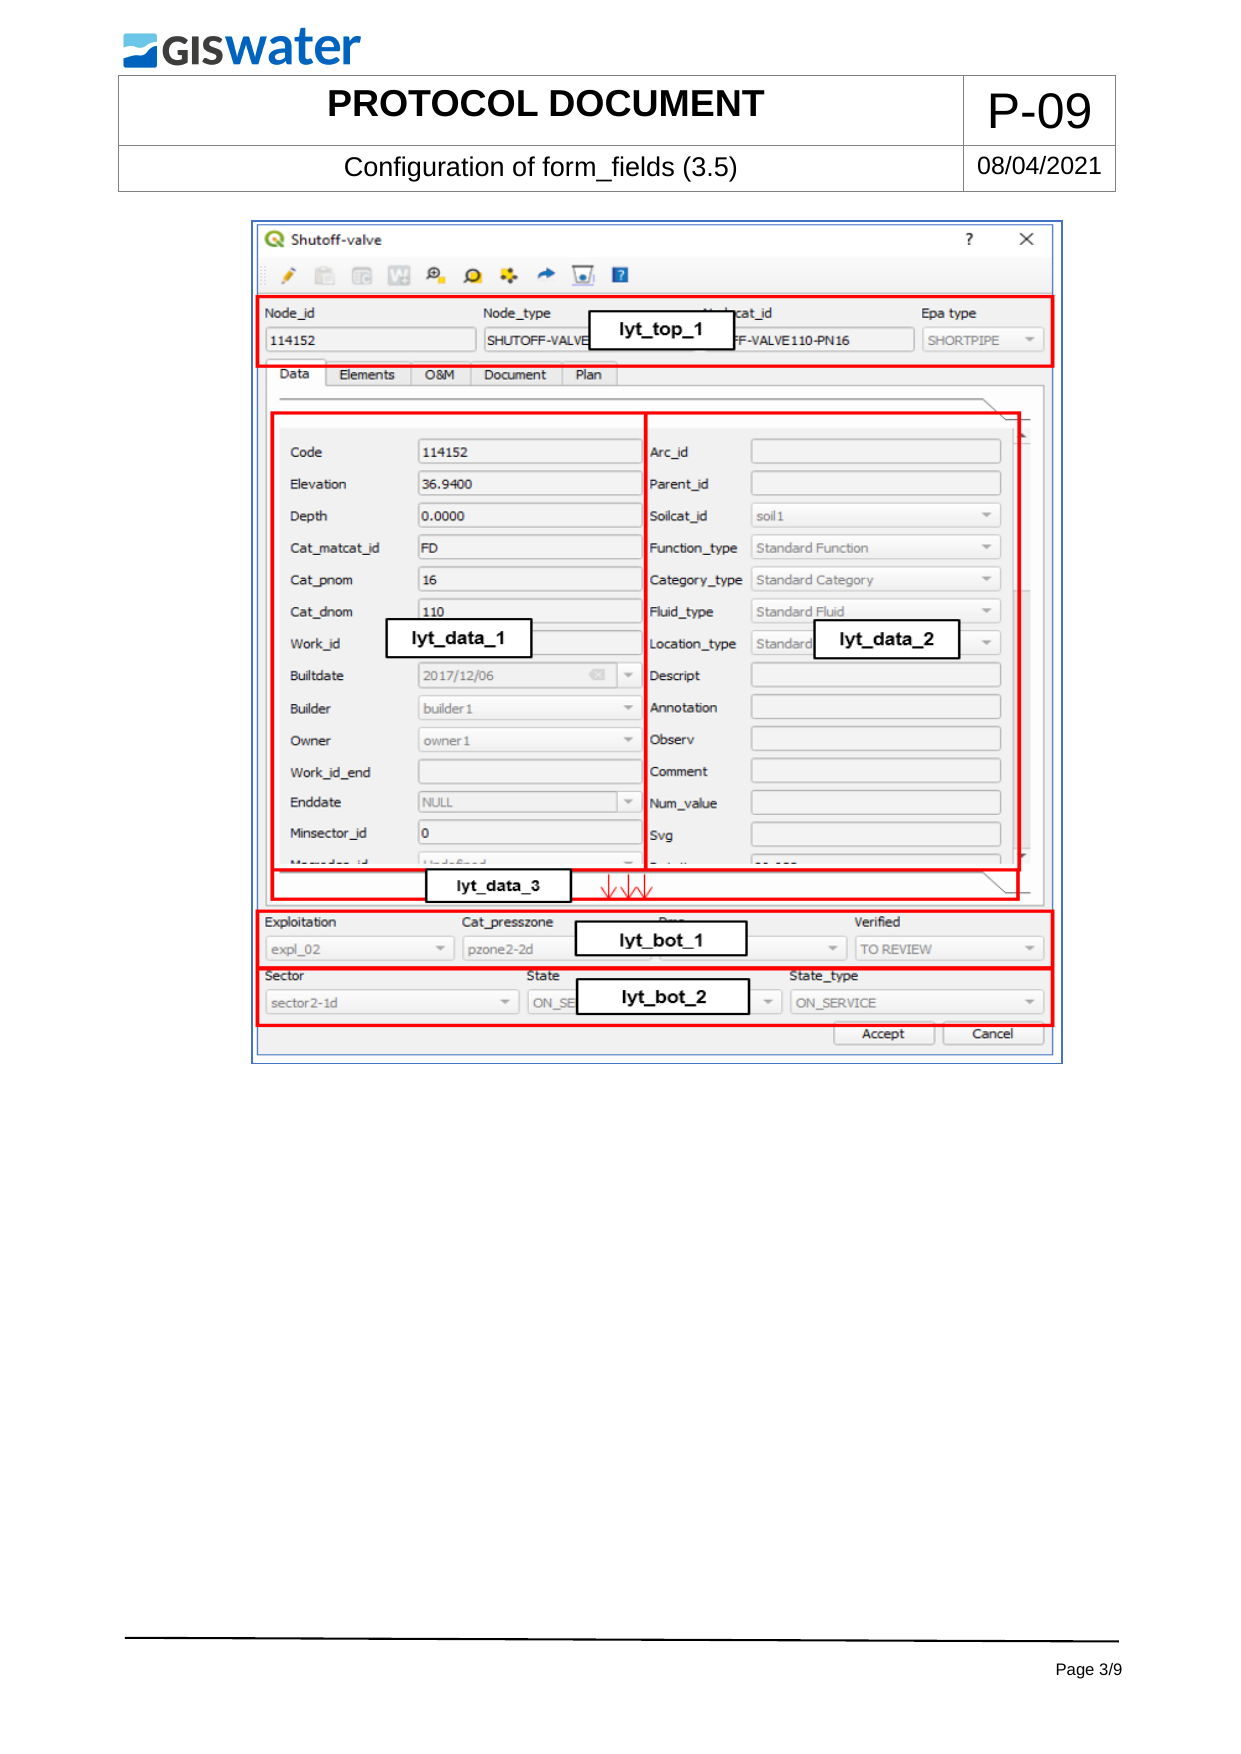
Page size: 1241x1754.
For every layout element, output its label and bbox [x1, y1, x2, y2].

picture [253, 222, 1061, 1063]
picture [119, 23, 365, 72]
